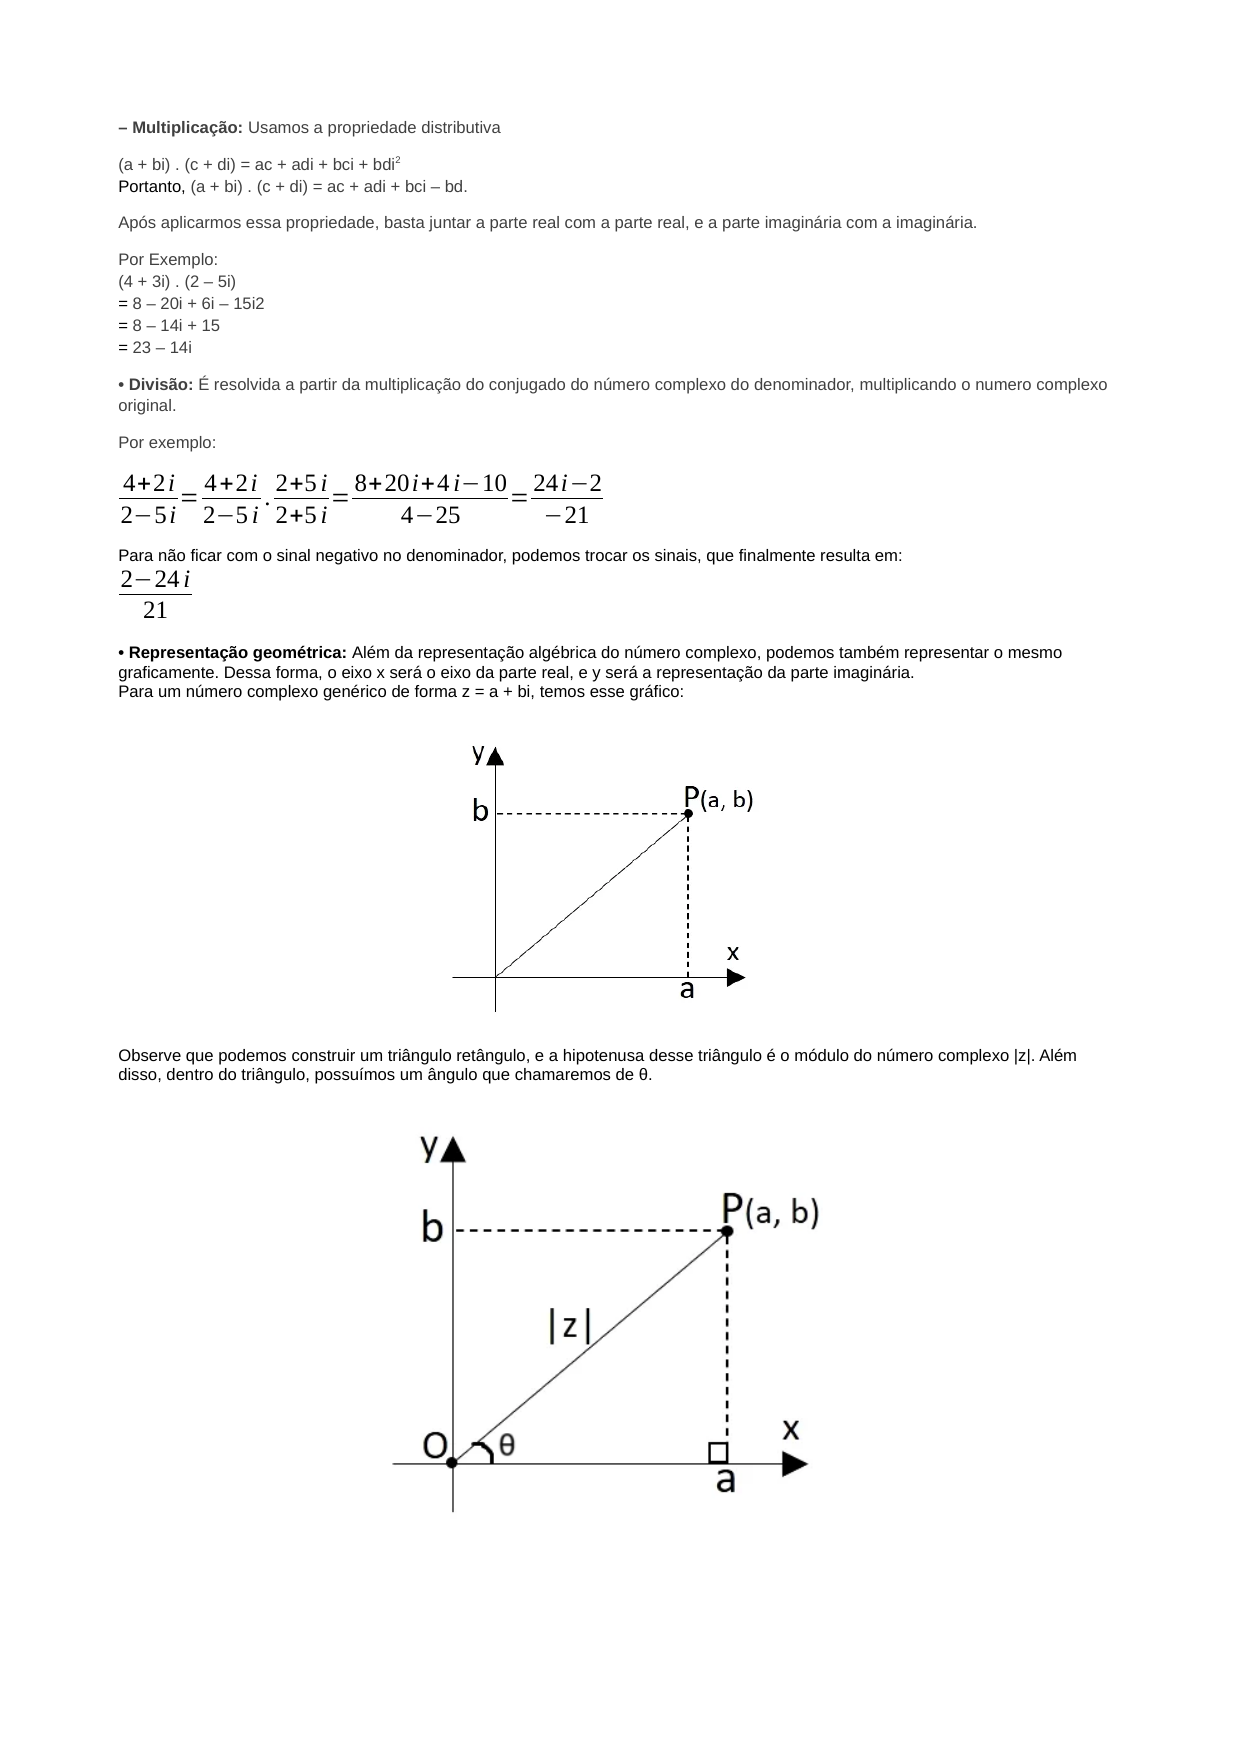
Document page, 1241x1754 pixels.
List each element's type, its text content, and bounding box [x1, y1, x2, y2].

text • Divisão: É resolvida a partir da multiplicação do conjugado do número complexo do denominador, multiplicando o numero complexo original. [118, 374, 1122, 415]
text Observe que podemos construir um triângulo retângulo, e a hipotenusa desse triângulo é o módulo do número complexo |z|. Além disso, dentro do triângulo, possuímos um ângulo que chamaremos de θ. [118, 1046, 1122, 1084]
text Para não ficar com o sinal negativo no denominador, podemos trocar os sinais, que finalmente resulta em: [118, 546, 1122, 565]
text Para um número complexo genérico de forma z = a + bi, temos esse gráfico: [118, 682, 1122, 701]
text Após aplicarmos essa propriedade, basta juntar a parte real com a parte real, e a parte imaginária com a imaginária. [118, 213, 1122, 232]
text – Multiplicação: Usamos a propriedade distributiva [118, 118, 1122, 137]
text (a + bi) . (c + di) = ac + adi + bci + bdi2 Portanto, (a + bi) . (c + di) = ac + adi + bci – bd. [118, 155, 1122, 196]
picture [392, 1103, 849, 1536]
text Por Exemplo: (4 + 3i) . (2 – 5i) = 8 – 20i + 6i – 15i2 = 8 – 14i + 15 = 23 – 14i [118, 250, 1122, 357]
text • Representação geométrica: Além da representação algébrica do número complexo, podemos também representar o mesmo graficamente. Dessa forma, o eixo x será o eixo da parte real, e y será a representação da parte imaginária. [118, 643, 1122, 682]
picture [452, 724, 769, 1027]
text Por exemplo: [118, 433, 1122, 452]
